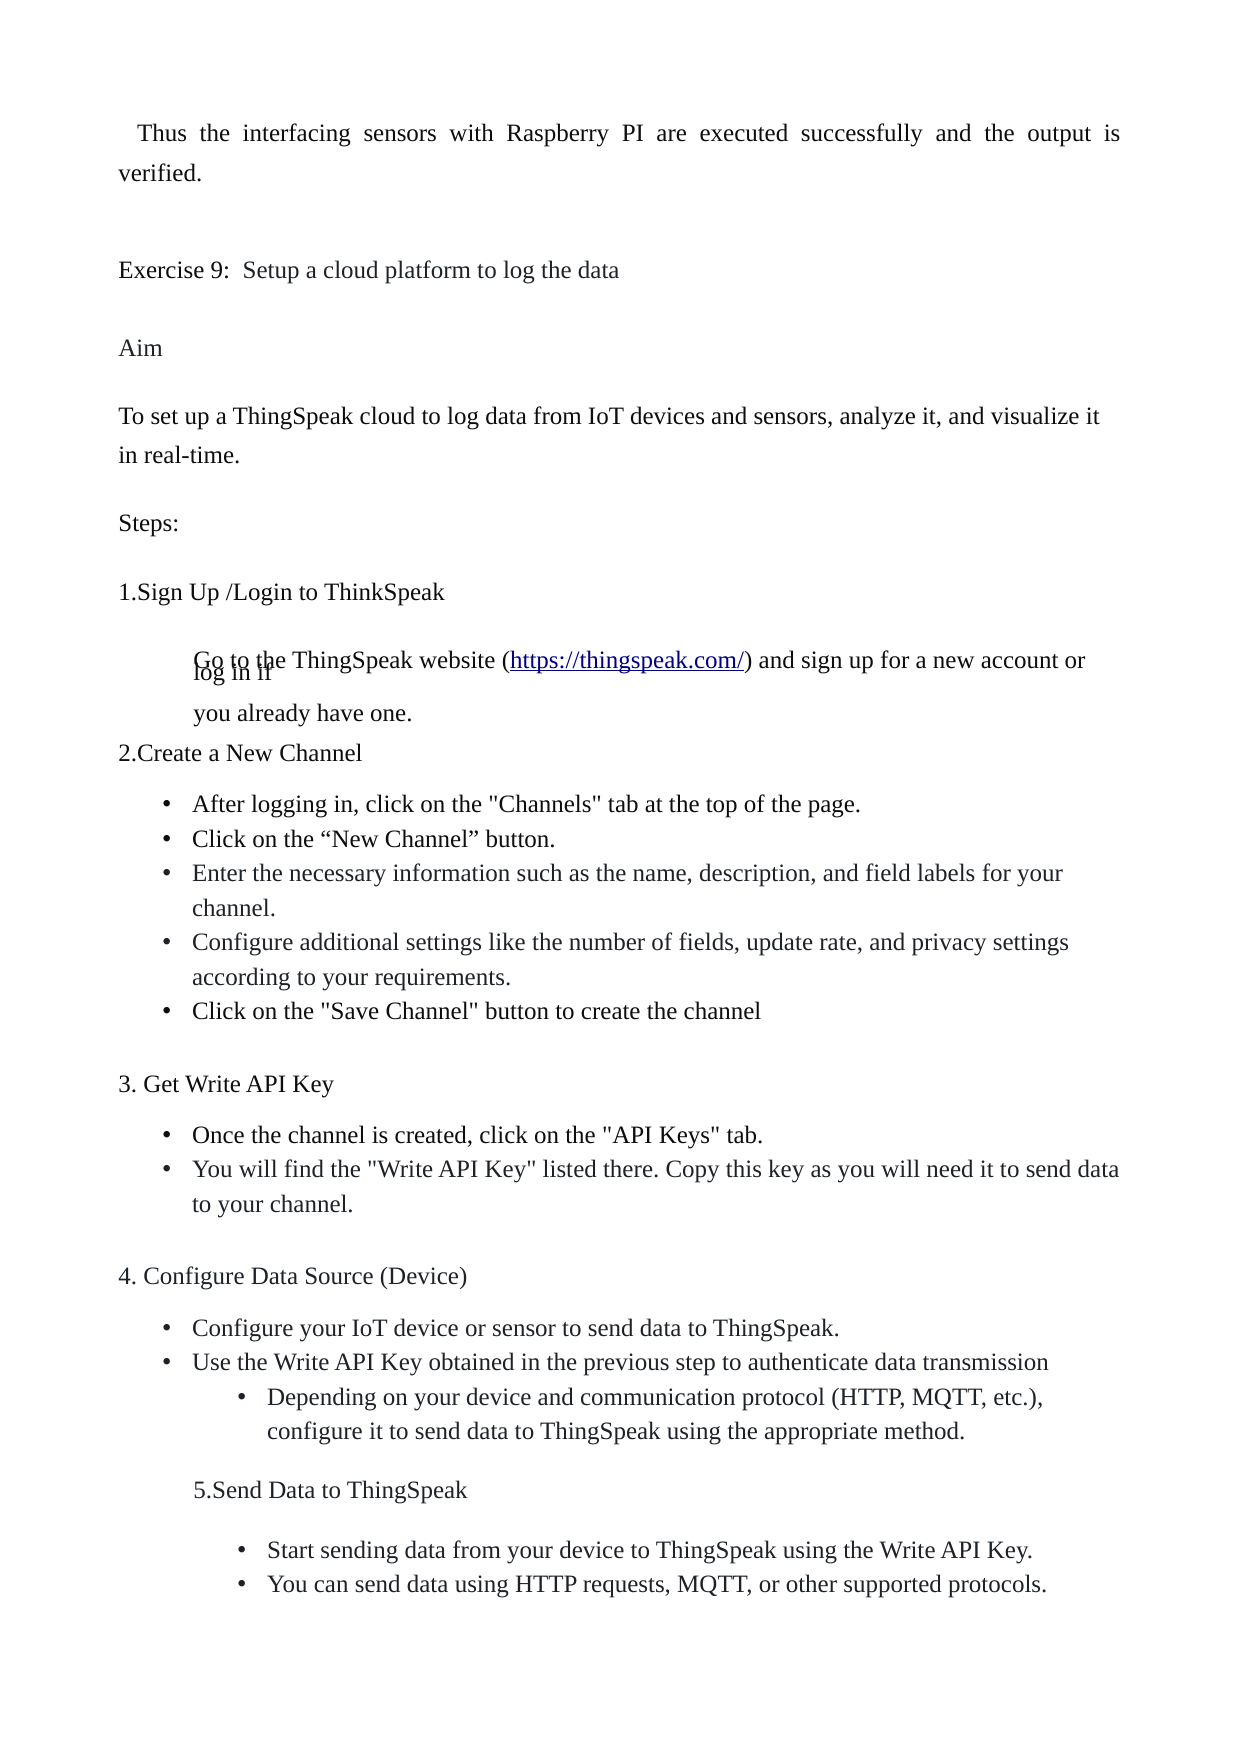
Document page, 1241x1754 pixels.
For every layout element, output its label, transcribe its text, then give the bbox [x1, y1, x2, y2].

list Configure additional settings like the number of fields, update rate, and privacy settings according to your requirements. [162, 927, 1122, 990]
list Click on the "Save Channel" button to create the channel [162, 996, 1122, 1025]
text 2.Create a New Channel [118, 750, 1122, 764]
list Configure your IoT device or sensor to send data to ThingSpeak. [162, 1313, 1122, 1341]
list Enter the necessary information such as the name, description, and field labels for your channel. [162, 858, 1122, 921]
text Thus the interfacing sensors with Raspberry PI are executed successfully and the output is verified. [118, 118, 1122, 186]
text Aim [118, 345, 1122, 359]
text Exercise 9: Setup a cloud platform to log the data [118, 255, 1122, 284]
list Once the channel is created, click on the "API Keys" tab. [162, 1120, 1122, 1149]
text 4. Configure Data Source (Device) [463, 1273, 1122, 1288]
text 1.Sign Up /Login to ThinkSpeak [401, 588, 1122, 603]
text Steps: [118, 520, 152, 535]
text Go to the ThingSpeak website (https://thingspeak.com/) and sign up for a new account or log in if [193, 657, 1122, 685]
text in real-time. [118, 452, 1122, 467]
list You will find the "Write API Key" listed there. Copy this key as you will need it to send data to your channel. [162, 1154, 1122, 1218]
text 4. Configure Data Source (Device) [118, 1273, 464, 1288]
list Depending on your device and communication protocol (HTTP, MQTT, etc.), configure it to send data to ThingSpeak using the appropriate method. [237, 1382, 1122, 1445]
text To set up a ThingSpeak cloud to log data from IoT devices and sensors, analyze it, and visualize it [310, 413, 1122, 427]
text you already have one. [193, 710, 1122, 725]
text 3. Get Write API Key [118, 1081, 1122, 1095]
text 1.Sign Up /Login to ThinkSpeak [118, 588, 212, 603]
text Steps: [154, 520, 1122, 535]
list Click on the “New Channel” button. [162, 824, 1122, 852]
text 5.Send Data to ThingSpeak [193, 1476, 1122, 1504]
list After logging in, click on the "Channels" tab at the top of the page. [162, 789, 1122, 818]
list Use the Write API Key obtained in the previous step to authenticate data transmission [162, 1347, 1122, 1376]
list You can send data using HTTP requests, MQTT, or other supported protocols. [237, 1569, 1122, 1598]
text 1.Sign Up /Login to ThinkSpeak [211, 588, 402, 603]
list Start sending data from your device to ThingSpeak using the Write API Key. [237, 1535, 1122, 1564]
